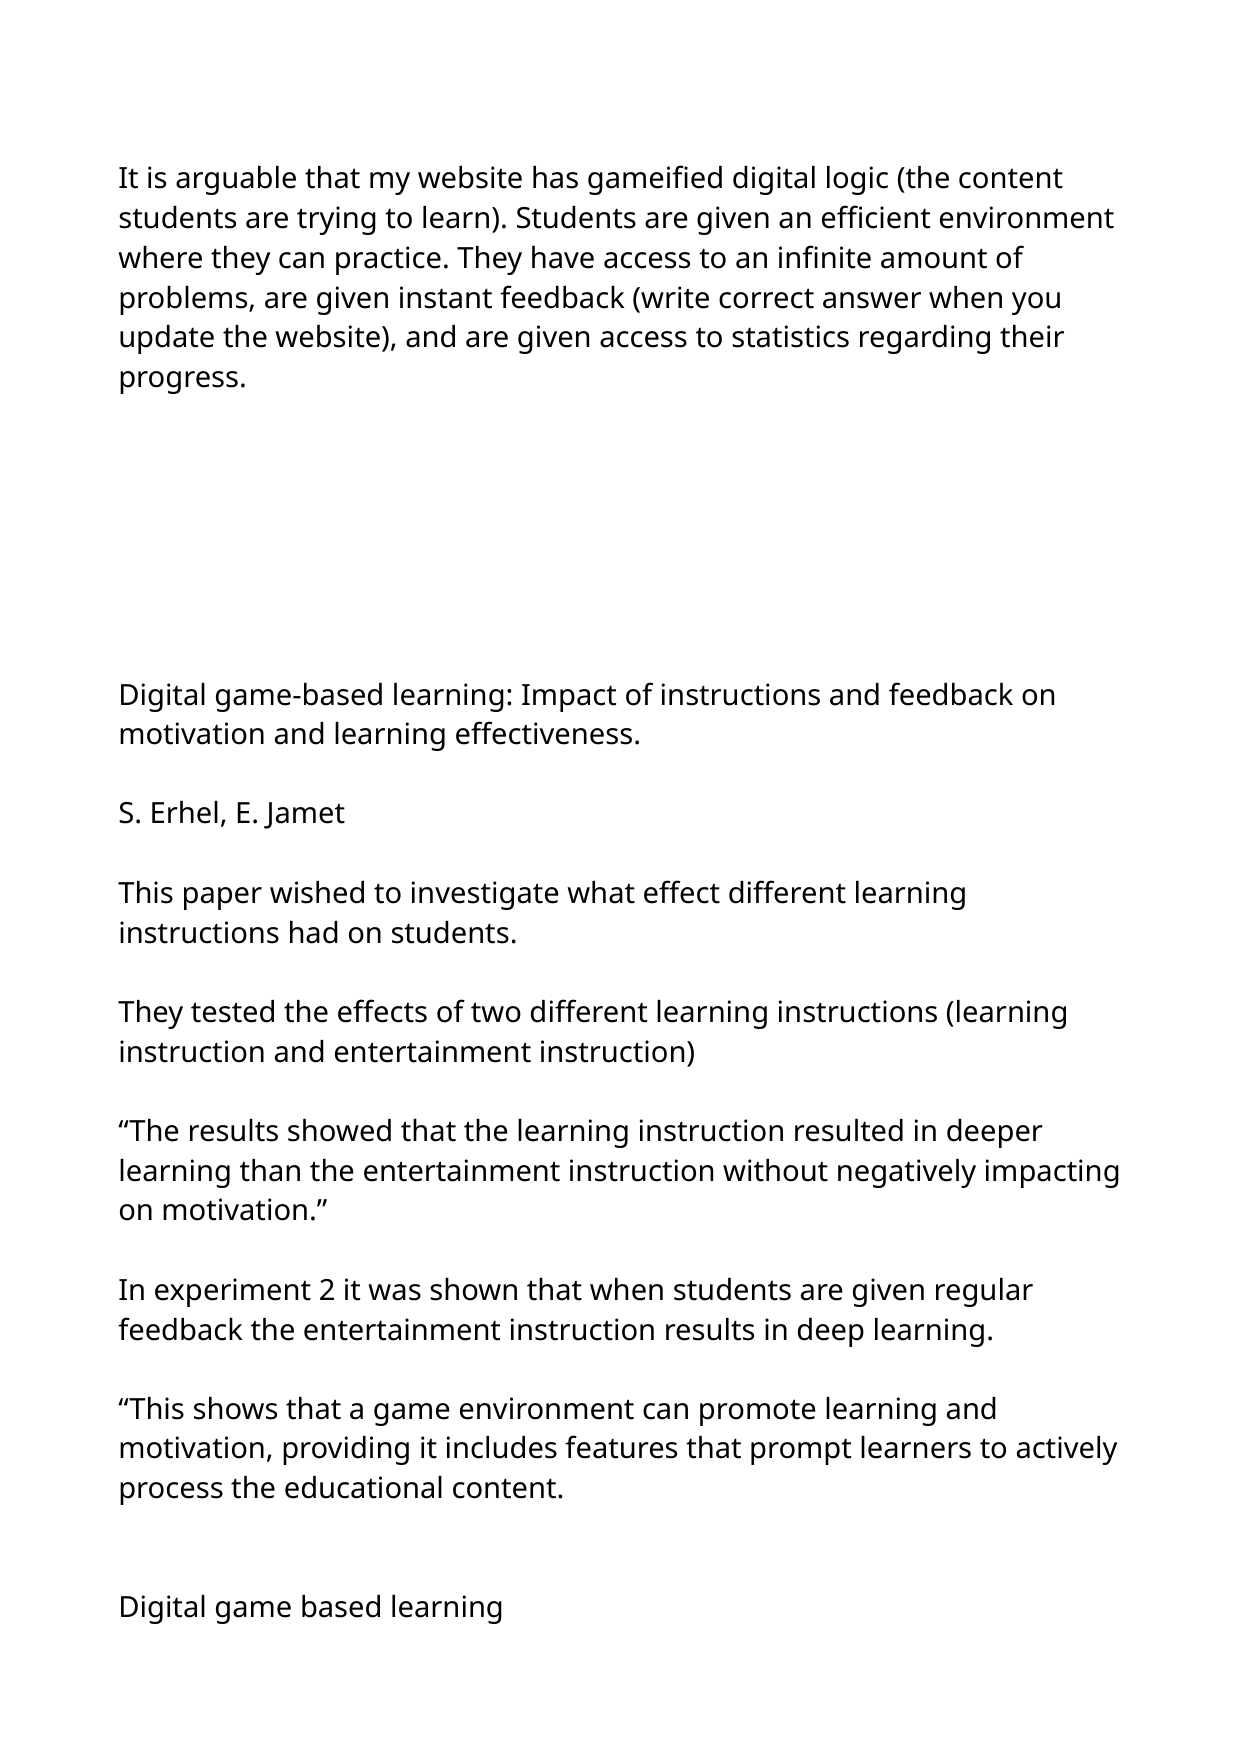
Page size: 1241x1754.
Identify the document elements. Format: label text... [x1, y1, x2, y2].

text Digital game-based learning: Impact of instructions and feedback on motivation and learning effectiveness. [118, 674, 1122, 753]
text S. Erhel, E. Jamet [118, 793, 1122, 832]
text “This shows that a game environment can promote learning and motivation, providing it includes features that prompt learners to actively process the educational content. [118, 1388, 1122, 1507]
text It is arguable that my website has gameified digital logic (the content students are trying to learn). Students are given an efficient environment where they can practice. They have access to an infinite amount of problems, are given instant feedback (write correct answer when you update the website), and are given access to statistics regarding their progress. [118, 158, 1122, 396]
text Digital game based learning [118, 1587, 1122, 1626]
text “The results showed that the learning instruction resulted in deeper learning than the entertainment instruction without negatively impacting on motivation.” [118, 1110, 1122, 1229]
text This paper wished to investigate what effect different learning instructions had on students. [118, 872, 1122, 952]
text They tested the effects of two different learning instructions (learning instruction and entertainment instruction) [118, 991, 1122, 1071]
text In experiment 2 it was shown that when students are given regular feedback the entertainment instruction results in deep learning. [118, 1269, 1122, 1348]
